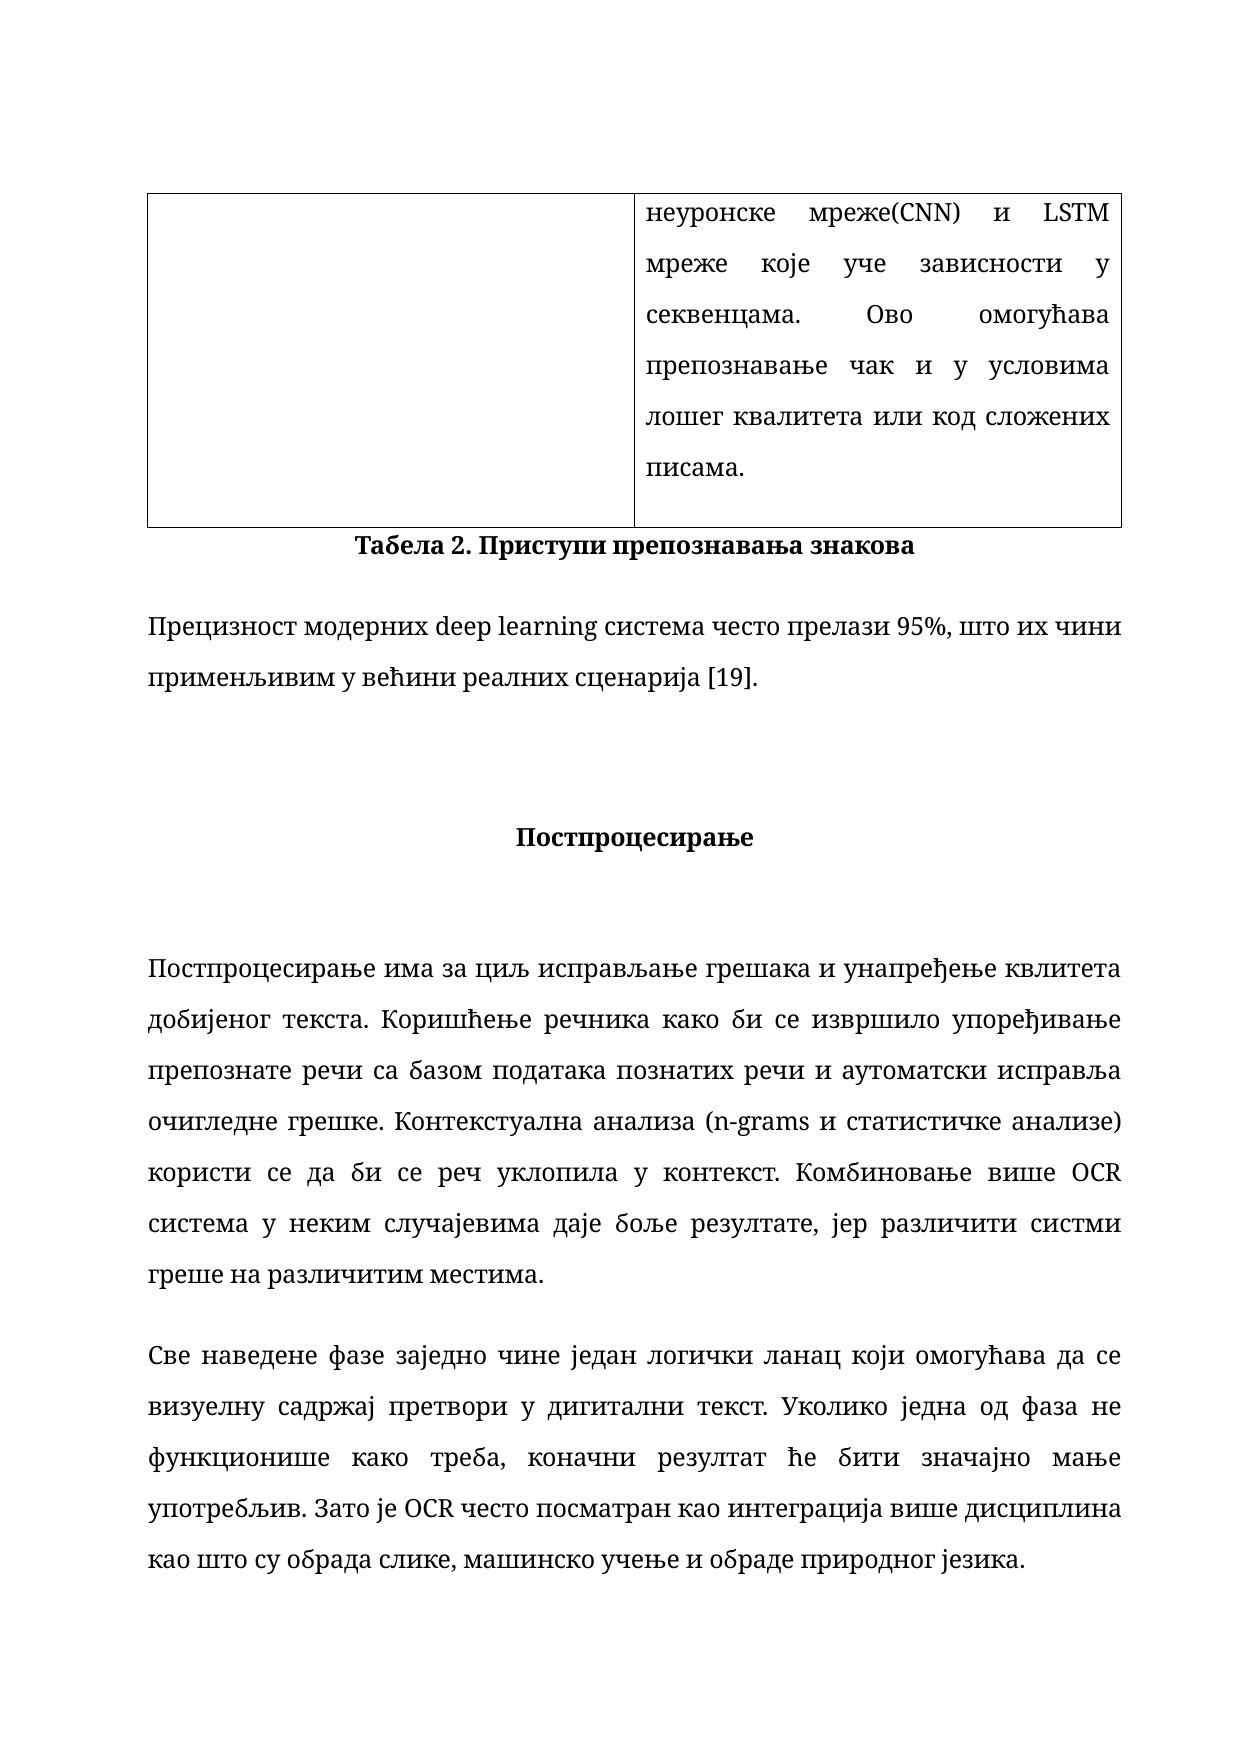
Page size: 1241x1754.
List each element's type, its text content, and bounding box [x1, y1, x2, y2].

text Све наведене фазе заједно чине један логички ланац који омогућава да се визуелну садржај претвори у дигитални текст. Уколико једна од фаза не функционише како треба, коначни резултат ће бити значајно мање употребљив. Зато је OCR често посматран као интеграција више дисциплина као што су обрада слике, машинско учење и обраде природног језика. [148, 1337, 1122, 1576]
table_cell неуронске мреже(CNN) и LSTM мреже које уче зависности у секвенцама. Ово омогућава препознавање чак и у условима лошег квалитета или код сложених писама. [635, 194, 1121, 527]
text Прецизност модерних deep learning система често прелази 95%, што их чини применљивим у већини реалних сценарија [19]. [148, 608, 1122, 693]
table_cell [148, 194, 634, 527]
text Постпроцесирање има за циљ исправљање грешака и унапређење квлитета добијеног текста. Коришћење речника како би се извршило упоређивање препознате речи са базом података познатих речи и аутоматски исправља очигледне грешке. Контекстуална анализа (n-grams и статистичке анализе) користи се да би се реч уклопила у контекст. Комбиновање више OCR система у неким случајевима даје боље резултате, јер различити систми греше на различитим местима. [148, 951, 1122, 1291]
subtitle Постпроцесирање [148, 819, 1122, 854]
text Табела 2. Приступи препознавања знакова [148, 528, 1122, 562]
